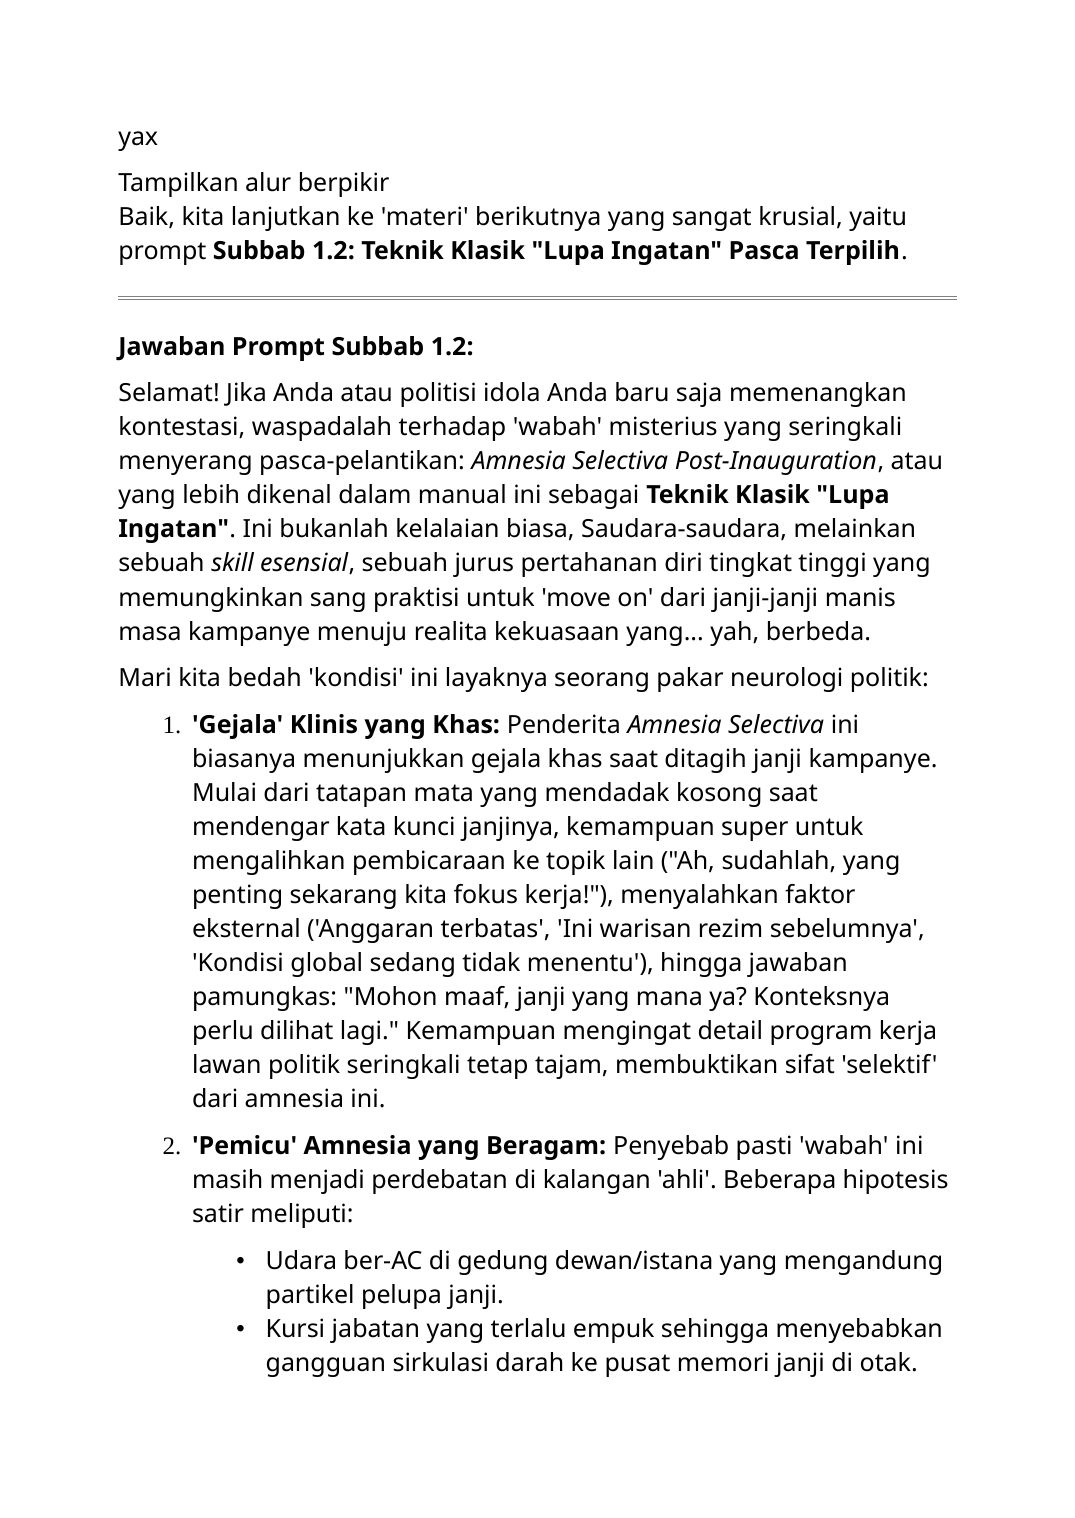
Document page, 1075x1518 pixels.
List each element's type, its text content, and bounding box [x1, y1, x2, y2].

text yax [118, 118, 957, 152]
list 'Gejala' Klinis yang Khas: Penderita Amnesia Selectiva ini biasanya menunjukkan gejala khas saat ditagih janji kampanye. Mulai dari tatapan mata yang mendadak kosong saat mendengar kata kunci janjinya, kemampuan super untuk mengalihkan pembicaraan ke topik lain ("Ah, sudahlah, yang penting sekarang kita fokus kerja!"), menyalahkan faktor eksternal ('Anggaran terbatas', 'Ini warisan rezim sebelumnya', 'Kondisi global sedang tidak menentu'), hingga jawaban pamungkas: "Mohon maaf, janji yang mana ya? Konteksnya perlu dilihat lagi." Kemampuan mengingat detail program kerja lawan politik seringkali tetap tajam, membuktikan sifat 'selektif' dari amnesia ini. [162, 706, 957, 1115]
text Jawaban Prompt Subbab 1.2: [118, 328, 957, 362]
text Mari kita bedah 'kondisi' ini layaknya seorang pakar neurologi politik: [118, 660, 957, 694]
text Baik, kita lanjutkan ke 'materi' berikutnya yang sangat krusial, yaitu prompt Subbab 1.2: Teknik Klasik "Lupa Ingatan" Pasca Terpilih. [118, 199, 957, 267]
list 'Pemicu' Amnesia yang Beragam: Penyebab pasti 'wabah' ini masih menjadi perdebatan di kalangan 'ahli'. Beberapa hipotesis satir meliputi: [162, 1128, 957, 1230]
text Selamat! Jika Anda atau politisi idola Anda baru saja memenangkan kontestasi, waspadalah terhadap 'wabah' misterius yang seringkali menyerang pasca-pelantikan: Amnesia Selectiva Post-Inauguration, atau yang lebih dikenal dalam manual ini sebagai Teknik Klasik "Lupa Ingatan". Ini bukanlah kelalaian biasa, Saudara-saudara, melainkan sebuah skill esensial, sebuah jurus pertahanan diri tingkat tinggi yang memungkinkan sang praktisi untuk 'move on' dari janji-janji manis masa kampanye menuju realita kekuasaan yang... yah, berbeda. [118, 375, 957, 647]
list Kursi jabatan yang terlalu empuk sehingga menyebabkan gangguan sirkulasi darah ke pusat memori janji di otak. [236, 1310, 957, 1378]
list Udara ber-AC di gedung dewan/istana yang mengandung partikel pelupa janji. [236, 1242, 957, 1310]
text Tampilkan alur berpikir [118, 165, 957, 199]
